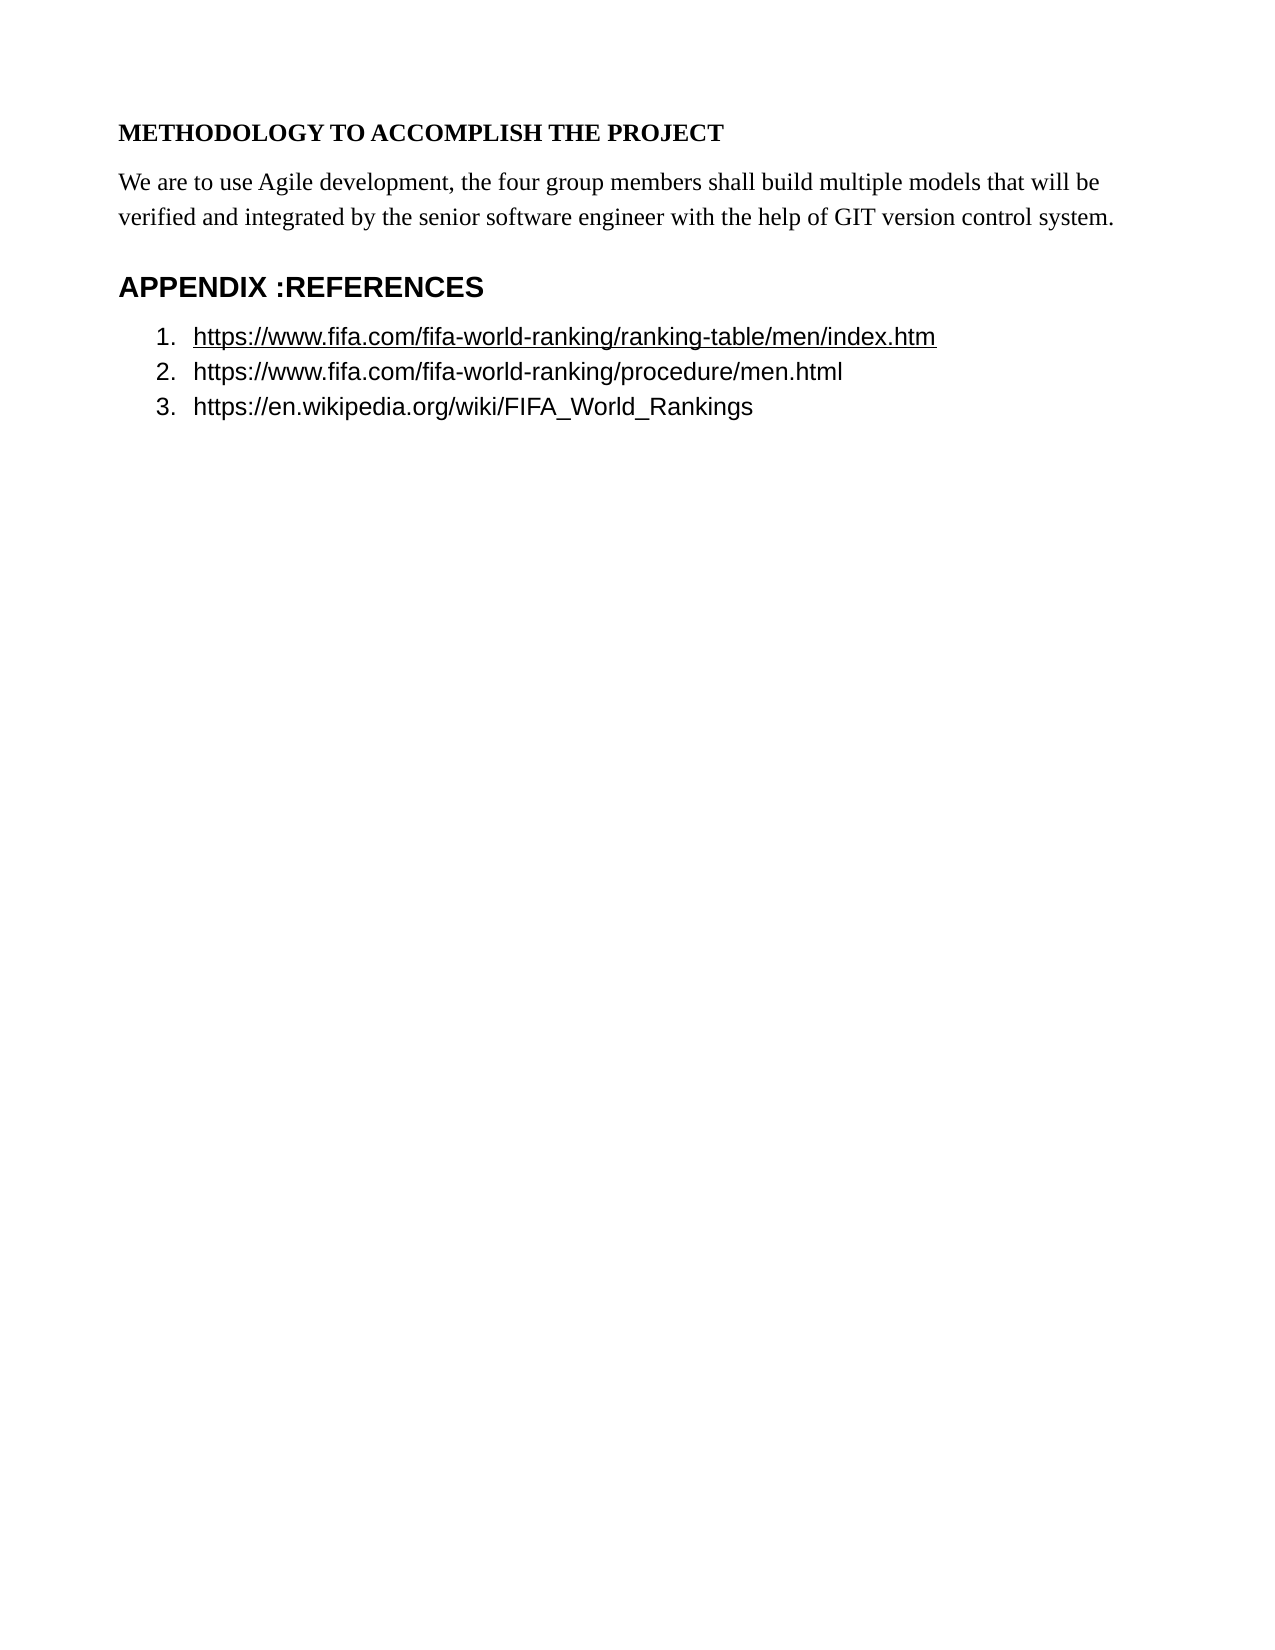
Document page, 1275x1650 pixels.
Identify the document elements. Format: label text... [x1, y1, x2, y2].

list https://www.fifa.com/fifa-world-ranking/ranking-table/men/index.htm [156, 322, 1157, 351]
text We are to use Agile development, the four group members shall build multiple models that will be verified and integrated by the senior software engineer with the help of GIT version control system. [118, 167, 1157, 231]
list https://www.fifa.com/fifa-world-ranking/procedure/men.html [156, 357, 1157, 386]
subtitle APPENDIX :References [118, 269, 1157, 303]
text METHODOLOGY TO ACCOMPLISH THE PROJECT [118, 118, 1157, 147]
list https://en.wikipedia.org/wiki/FIFA_World_Rankings [156, 392, 1157, 421]
